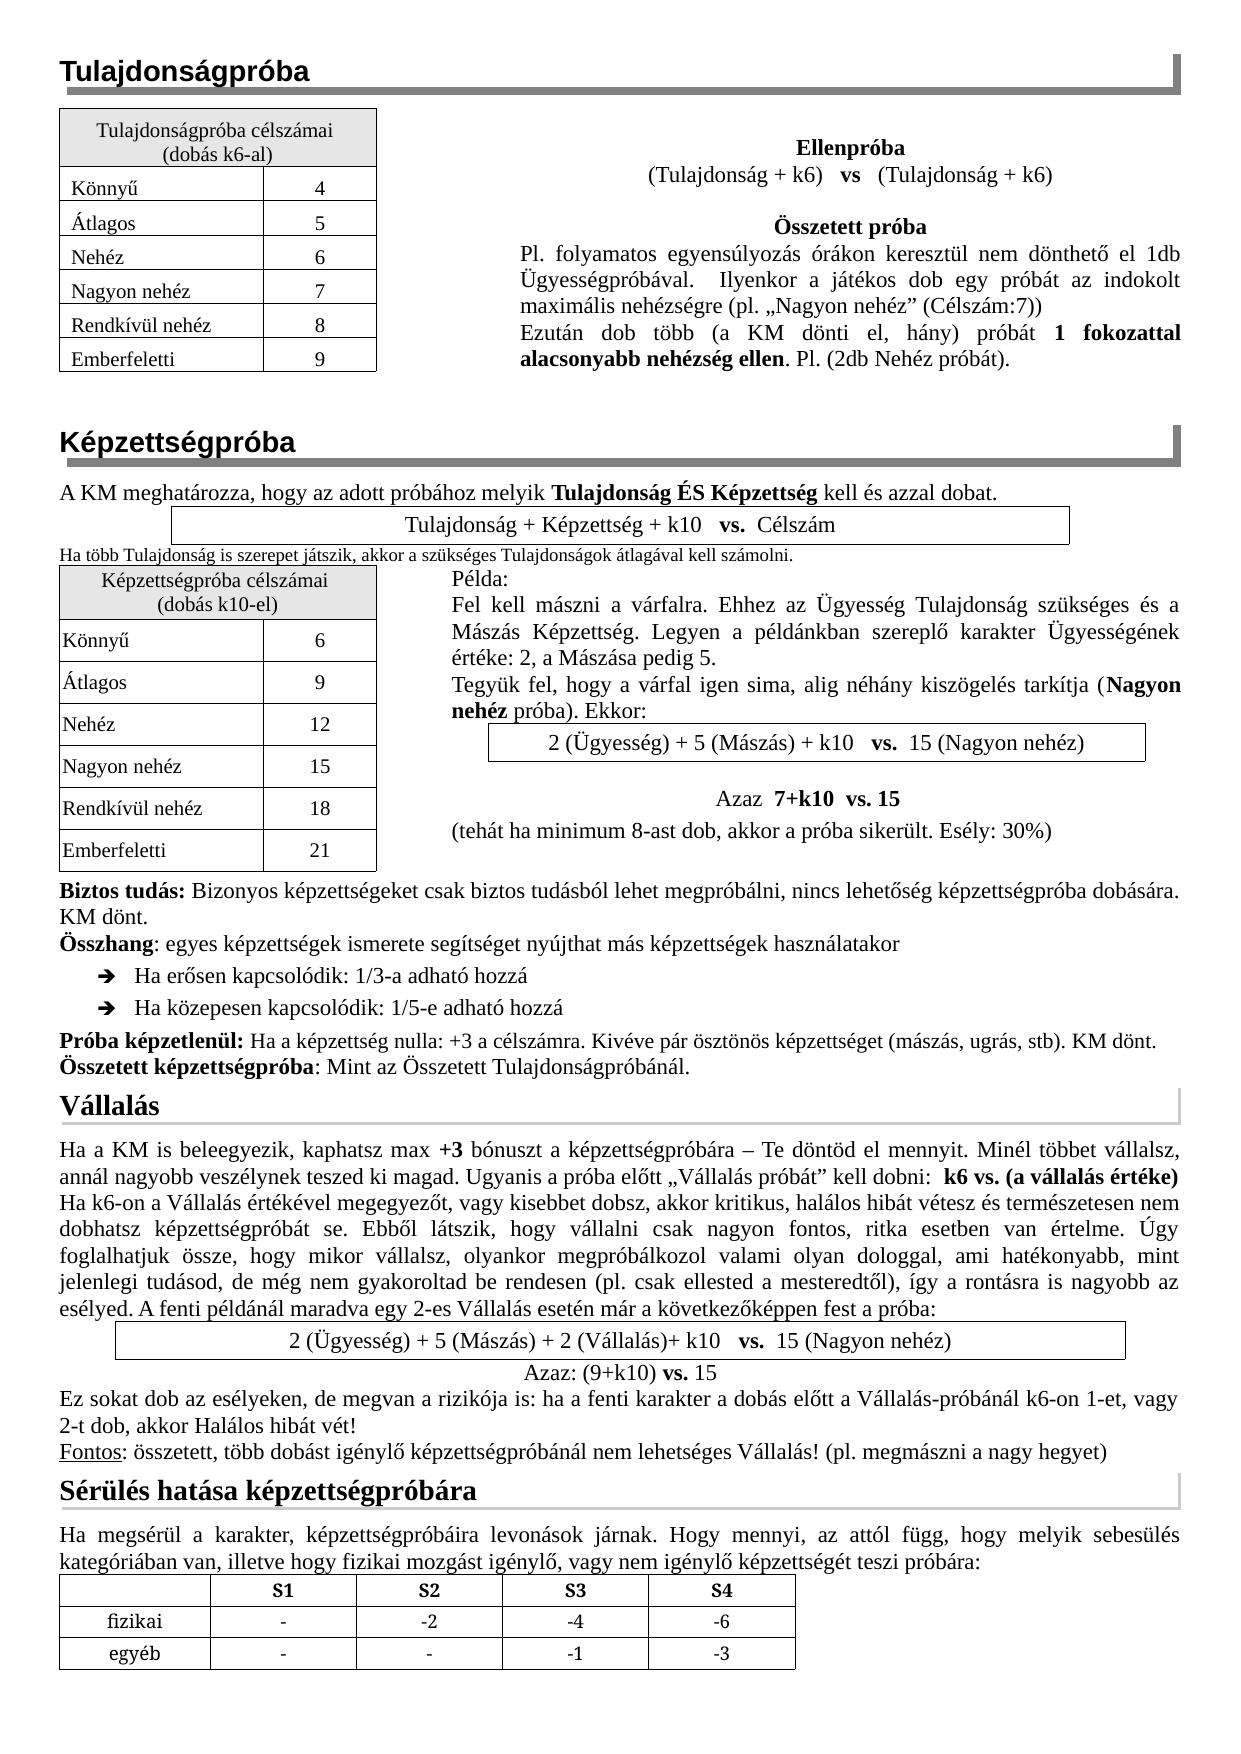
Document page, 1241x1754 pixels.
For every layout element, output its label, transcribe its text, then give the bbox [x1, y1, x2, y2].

table_cell 15 [264, 746, 376, 787]
table_cell Átlagos [60, 201, 263, 234]
table_cell 7 [264, 270, 376, 303]
text (Tulajdonság + k6) vs (Tulajdonság + k6) [520, 161, 1181, 187]
text Ez sokat dob az esélyeken, de megvan a rizikója is: ha a fenti karakter a dobás előtt a Vállalás-próbánál k6-on 1-et, vagy 2-t dob, akkor Halálos hibát vét! [59, 1385, 1181, 1438]
text Ha megsérül a karakter, képzettségpróbáira levonások járnak. Hogy mennyi, az attól függ, hogy melyik sebesülés kategóriában van, illetve hogy fizikai mozgást igénylő, vagy nem igénylő képzettségét teszi próbára: [59, 1521, 1181, 1574]
text Azaz 7+k10 vs. 15 [451, 784, 1181, 811]
text Összhang: egyes képzettségek ismerete segítséget nyújthat más képzettségek használatakor [59, 930, 1181, 956]
table_cell Átlagos [60, 662, 263, 703]
text Pl. folyamatos egyensúlyozás órákon keresztül nem dönthető el 1db Ügyességpróbával. Ilyenkor a játékos dob egy próbát az indokolt maximális nehézségre (pl. „Nagyon nehéz” (Célszám:7)) [520, 240, 1181, 319]
table_cell Emberfeletti [60, 830, 263, 871]
table_cell - [211, 1638, 356, 1668]
subtitle Sérülés hatása képzettségpróbára [59, 1473, 1178, 1507]
table_cell Nagyon nehéz [60, 746, 263, 787]
text Biztos tudás: Bizonyos képzettségeket csak biztos tudásból lehet megpróbálni, nincs lehetőség képzettségpróba dobására. KM dönt. [59, 877, 1181, 930]
table_header S4 [649, 1575, 795, 1606]
table_cell 12 [264, 704, 376, 745]
table_header [60, 1575, 210, 1606]
table_cell -2 [357, 1607, 502, 1637]
subtitle Vállalás [59, 1088, 1178, 1122]
table_header S2 [357, 1575, 502, 1606]
list Ha erősen kapcsolódik: 1/3-a adható hozzá [97, 962, 1181, 988]
table_cell 18 [264, 788, 376, 829]
text Ha k6-on a Vállalás értékével megegyezőt, vagy kisebbet dobsz, akkor kritikus, halálos hibát vétesz és természetesen nem dobhatsz képzettségpróbát se. Ebből látszik, hogy vállalni csak nagyon fontos, ritka esetben van értelme. Úgy foglalhatjuk össze, hogy mikor vállalsz, olyankor megpróbálkozol valami olyan dologgal, ami hatékonyabb, mint jelenlegi tudásod, de még nem gyakoroltad be rendesen (pl. csak ellested a mesteredtől), így a rontásra is nagyobb az esélyed. A fenti példánál maradva egy 2-es Vállalás esetén már a következőképpen fest a próba: [59, 1189, 1181, 1321]
table_cell fizikai [60, 1607, 210, 1637]
table_header 2 (Ügyesség) + 5 (Mászás) + k10 vs. 15 (Nagyon nehéz) [489, 724, 1145, 761]
table_header Tulajdonságpróba célszámai (dobás k6-al) [60, 109, 376, 166]
table_cell -6 [649, 1607, 795, 1637]
table_cell Könnyű [60, 620, 263, 661]
table_cell -1 [503, 1638, 648, 1668]
text A KM meghatározza, hogy az adott próbához melyik Tulajdonság ÉS Képzettség kell és azzal dobat. [59, 479, 1181, 506]
table_cell 9 [264, 338, 376, 371]
list Ha közepesen kapcsolódik: 1/5-e adható hozzá [97, 994, 1181, 1021]
table_cell Rendkívül nehéz [60, 788, 263, 829]
text Próba képzetlenül: Ha a képzettség nulla: +3 a célszámra. Kivéve pár ösztönös képzettséget (mászás, ugrás, stb). KM dönt. [59, 1027, 1181, 1053]
text Azaz: (9+k10) vs. 15 [59, 1359, 1181, 1385]
table_cell 4 [264, 167, 376, 200]
text Fel kell mászni a várfalra. Ehhez az Ügyesség Tulajdonság szükséges és a Mászás Képzettség. Legyen a példánkban szereplő karakter Ügyességének értéke: 2, a Mászása pedig 5. [451, 592, 1181, 671]
table_cell 9 [264, 662, 376, 703]
subtitle Képzettségpróba [59, 425, 1173, 458]
table_cell 8 [264, 304, 376, 337]
table_cell Rendkívül nehéz [60, 304, 263, 337]
text (tehát ha minimum 8-ast dob, akkor a próba sikerült. Esély: 30%) [451, 817, 1181, 844]
text Ezután dob több (a KM dönti el, hány) próbát 1 fokozattal alacsonyabb nehézség ellen. Pl. (2db Nehéz próbát). [520, 319, 1181, 371]
table_cell egyéb [60, 1638, 210, 1668]
table_cell Könnyű [60, 167, 263, 200]
table_cell 21 [264, 830, 376, 871]
table_cell 6 [264, 236, 376, 269]
text Ellenpróba [520, 134, 1181, 161]
subtitle Tulajdonságpróba [59, 54, 1173, 87]
text Ha több Tulajdonság is szerepet játszik, akkor a szükséges Tulajdonságok átlagával kell számolni. [59, 544, 1181, 565]
text Fontos: összetett, több dobást igénylő képzettségpróbánál nem lehetséges Vállalás! (pl. megmászni a nagy hegyet) [59, 1438, 1181, 1464]
text Összetett képzettségpróba: Mint az Összetett Tulajdonságpróbánál. [59, 1053, 1181, 1079]
table_cell 5 [264, 201, 376, 234]
table_header S1 [211, 1575, 356, 1606]
text Tegyük fel, hogy a várfal igen sima, alig néhány kiszögelés tarkítja (Nagyon nehéz próba). Ekkor: [451, 671, 1181, 723]
table_header S3 [503, 1575, 648, 1606]
table_cell -3 [649, 1638, 795, 1668]
text Példa: [451, 565, 1181, 592]
table_header Tulajdonság + Képzettség + k10 vs. Célszám [172, 507, 1069, 543]
table_cell - [357, 1638, 502, 1668]
table_cell Emberfeletti [60, 338, 263, 371]
table_cell Nagyon nehéz [60, 270, 263, 303]
table_header Képzettségpróba célszámai (dobás k10-el) [60, 566, 376, 619]
table_cell -4 [503, 1607, 648, 1637]
table_cell - [211, 1607, 356, 1637]
table_cell Nehéz [60, 236, 263, 269]
text Ha a KM is beleegyezik, kaphatsz max +3 bónuszt a képzettségpróbára – Te döntöd el mennyit. Minél többet vállalsz, annál nagyobb veszélynek teszed ki magad. Ugyanis a próba előtt „Vállalás próbát” kell dobni: k6 vs. (a vállalás értéke) [59, 1136, 1181, 1189]
table_header 2 (Ügyesség) + 5 (Mászás) + 2 (Vállalás)+ k10 vs. 15 (Nagyon nehéz) [116, 1322, 1125, 1359]
text Összetett próba [520, 187, 1181, 240]
table_cell 6 [264, 620, 376, 661]
table_cell Nehéz [60, 704, 263, 745]
